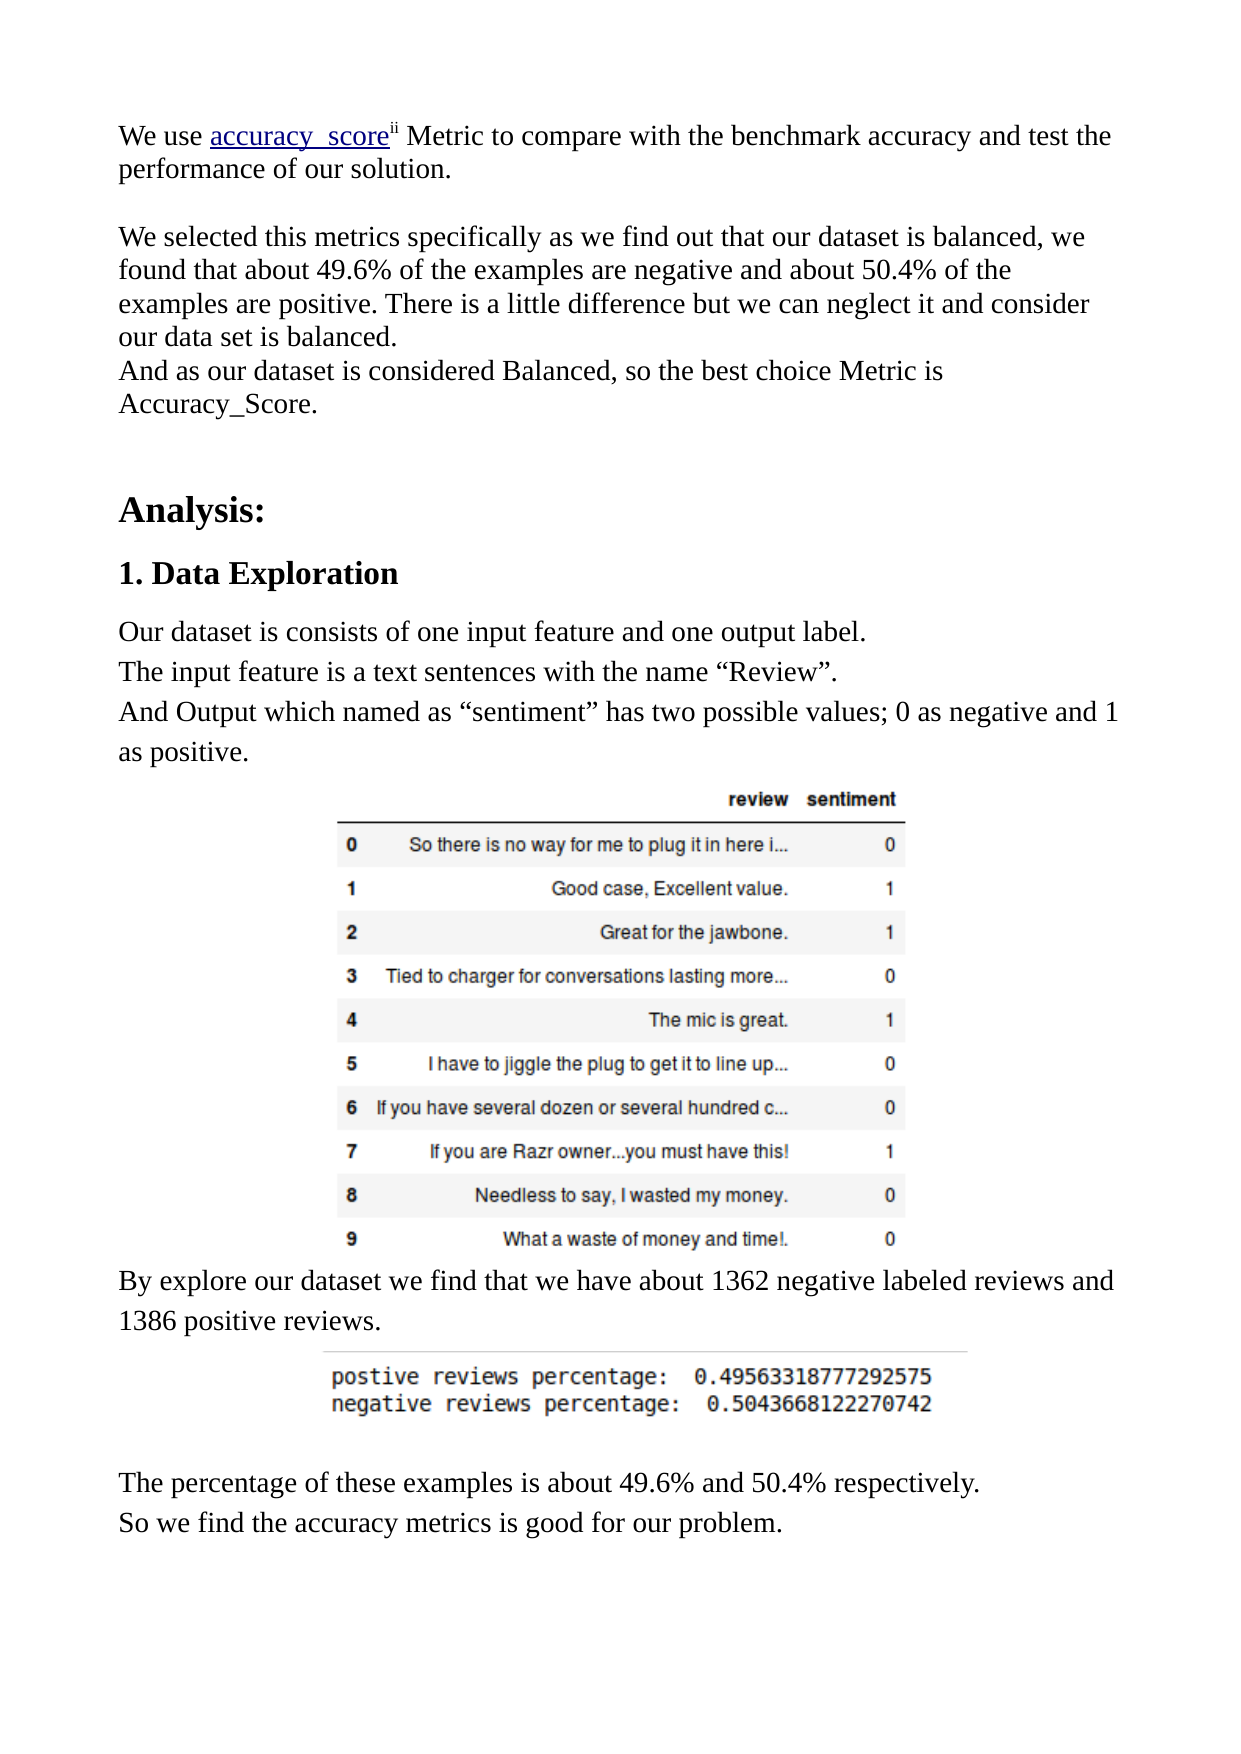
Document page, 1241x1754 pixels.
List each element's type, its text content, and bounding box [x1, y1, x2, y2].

text By explore our dataset we find that we have about 1362 negative labeled reviews and 1386 positive reviews. The percentage of these examples is about 49.6% and 50.4% respectively. So we find the accuracy metrics is good for our problem. [118, 789, 1122, 1539]
text We selected this metrics specifically as we find out that our dataset is balanced, we found that about 49.6% of the examples are negative and about 50.4% of the examples are positive. There is a little difference but we can neglect it and consider our data set is balanced. [118, 185, 1122, 353]
text 1. Data Exploration [118, 553, 1122, 592]
text We use accuracy_score Metric to compare with the benchmark accuracy and test the performance of our solution. [118, 118, 1122, 185]
text Analysis: [118, 487, 1122, 530]
picture [319, 1351, 968, 1426]
text And as our dataset is considered Balanced, so the best choice Metric is Accuracy_Score. [118, 353, 1122, 420]
text Our dataset is consists of one input feature and one output label. The input feature is a text sentences with the name “Review”. And Output which named as “sentiment” has two possible values; 0 as negative and 1 as positive. [118, 614, 1122, 768]
picture [325, 789, 915, 1257]
